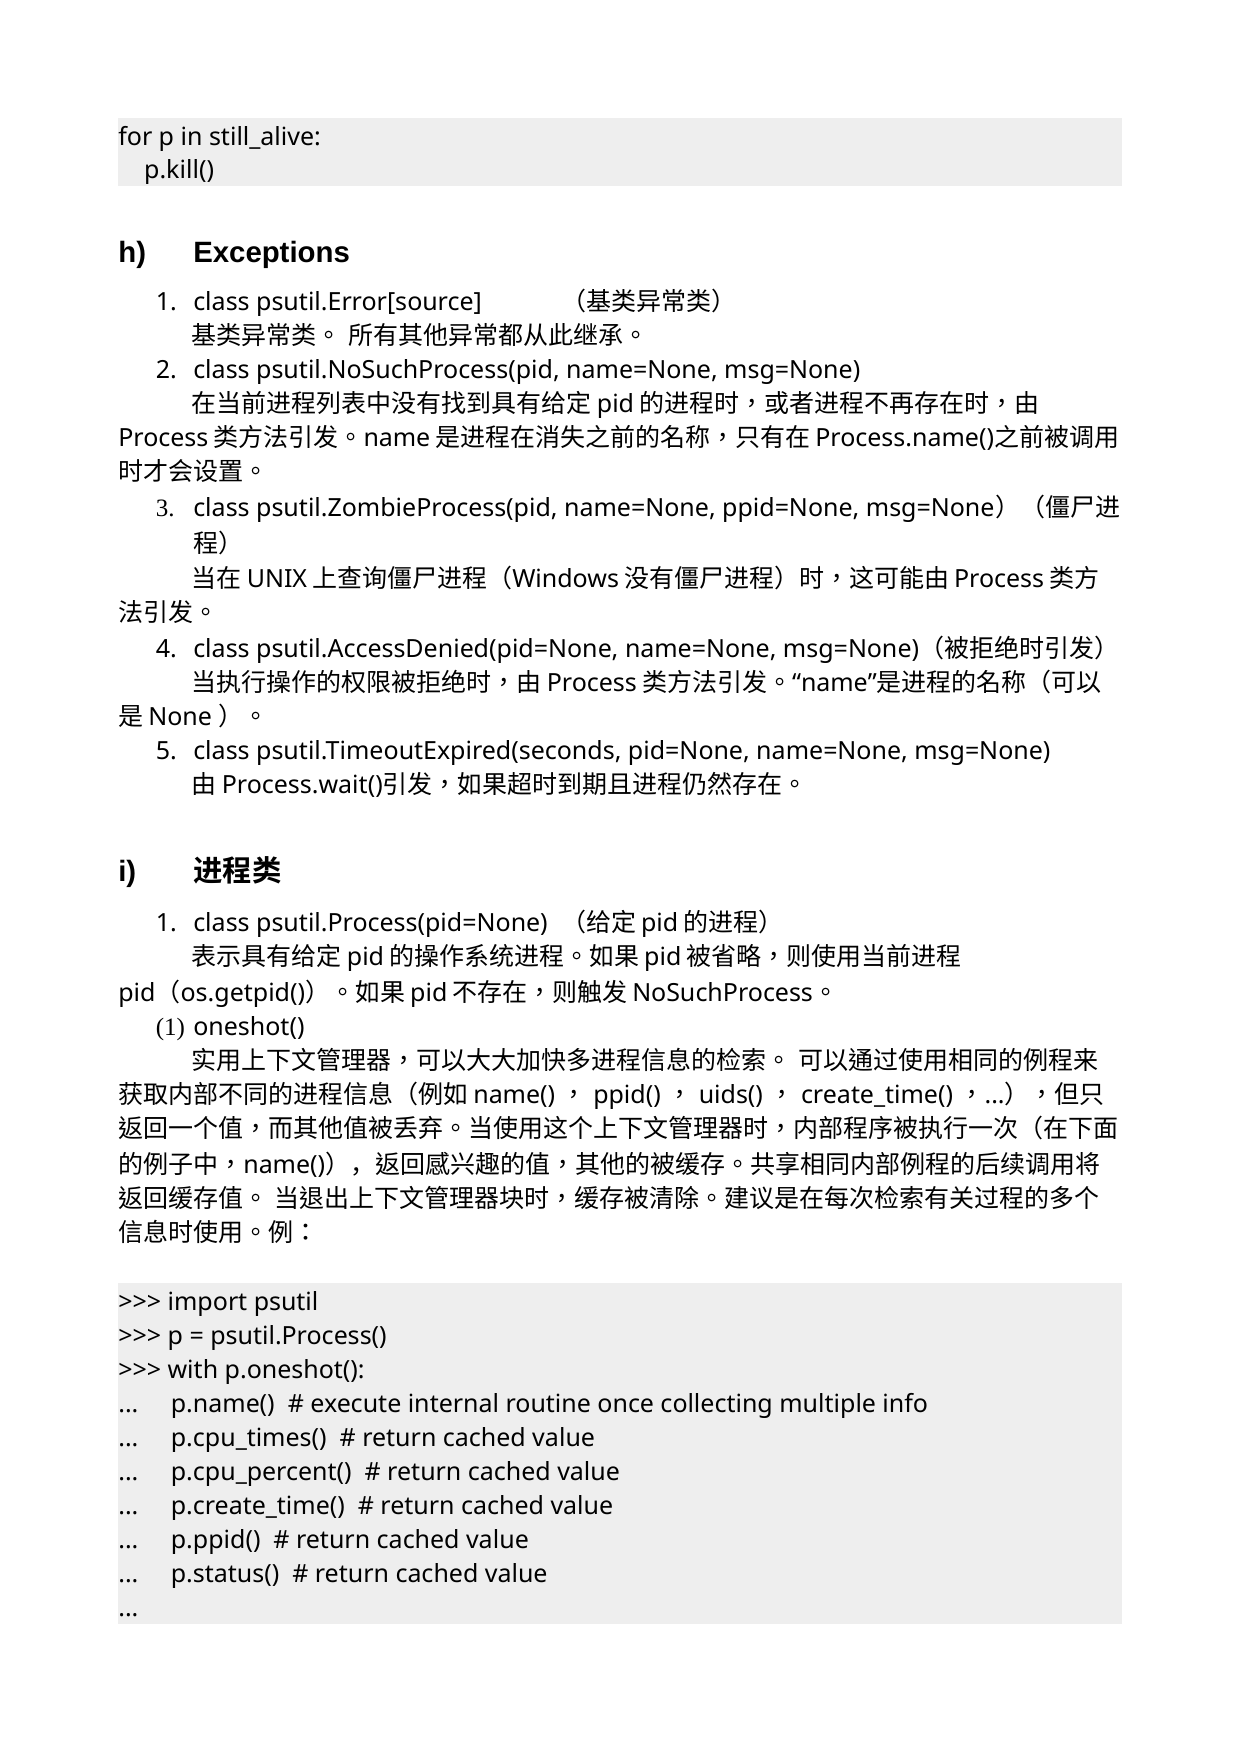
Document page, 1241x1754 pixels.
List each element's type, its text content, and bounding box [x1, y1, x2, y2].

list class psutil.NoSuchProcess(pid, name=None, msg=None) [156, 351, 1122, 386]
list class psutil.Error[source] （基类异常类） [156, 281, 1122, 317]
list oneshot() [156, 1008, 1122, 1043]
text 表示具有给定pid的操作系统进程。如果pid被省略，则使用当前进程pid（os.getpid()）。如果pid不存在，则触发NoSuchProcess。 [118, 938, 1122, 1008]
subtitle Exceptions [118, 235, 1122, 269]
text 当在UNIX上查询僵尸进程（Windows没有僵尸进程）时，这可能由Process类方法引发。 [118, 560, 1122, 628]
subtitle 进程类 [118, 849, 1122, 889]
list class psutil.Process(pid=None) （给定pid的进程） [156, 902, 1122, 938]
table_header for p in still_alive: p.kill() [118, 118, 1122, 186]
text 由Process.wait()引发，如果超时到期且进程仍然存在。 [118, 767, 1122, 801]
text 基类异常类。 所有其他异常都从此继承。 [118, 317, 1122, 351]
table_header >>> import psutil >>> p = psutil.Process() >>> with p.oneshot(): ... p.name() # execute internal routine once collecting multiple info ... p.cpu_times() # return cached value ... p.cpu_percent() # return cached value ... p.create_time() # return cached value ... p.ppid() # return cached value ... p.status() # return cached value ... [118, 1283, 1122, 1624]
text 当执行操作的权限被拒绝时，由Process类方法引发。“name”是进程的名称（可以是None ）。 [118, 664, 1122, 733]
text 实用上下文管理器，可以大大加快多进程信息的检索。 可以通过使用相同的例程来获取内部不同的进程信息（例如name() ， ppid() ， uids() ， create_time() ，...），但只返回一个值，而其他值被丢弃。当使用这个上下文管理器时，内部程序被执行一次（在下面的例子中，name()），返回感兴趣的值，其他的被缓存。共享相同内部例程的后续调用将返回缓存值。 当退出上下文管理器块时，缓存被清除。建议是在每次检索有关过程的多个信息时使用。例： [118, 1043, 1122, 1249]
list class psutil.ZombieProcess(pid, name=None, ppid=None, msg=None）（僵尸进程） [156, 488, 1122, 560]
list class psutil.AccessDenied(pid=None, name=None, msg=None)（被拒绝时引发） [156, 628, 1122, 664]
list class psutil.TimeoutExpired(seconds, pid=None, name=None, msg=None) [156, 733, 1122, 767]
text 在当前进程列表中没有找到具有给定pid的进程时，或者进程不再存在时，由Process类方法引发。name是进程在消失之前的名称，只有在Process.name()之前被调用时才会设置。 [118, 386, 1122, 488]
